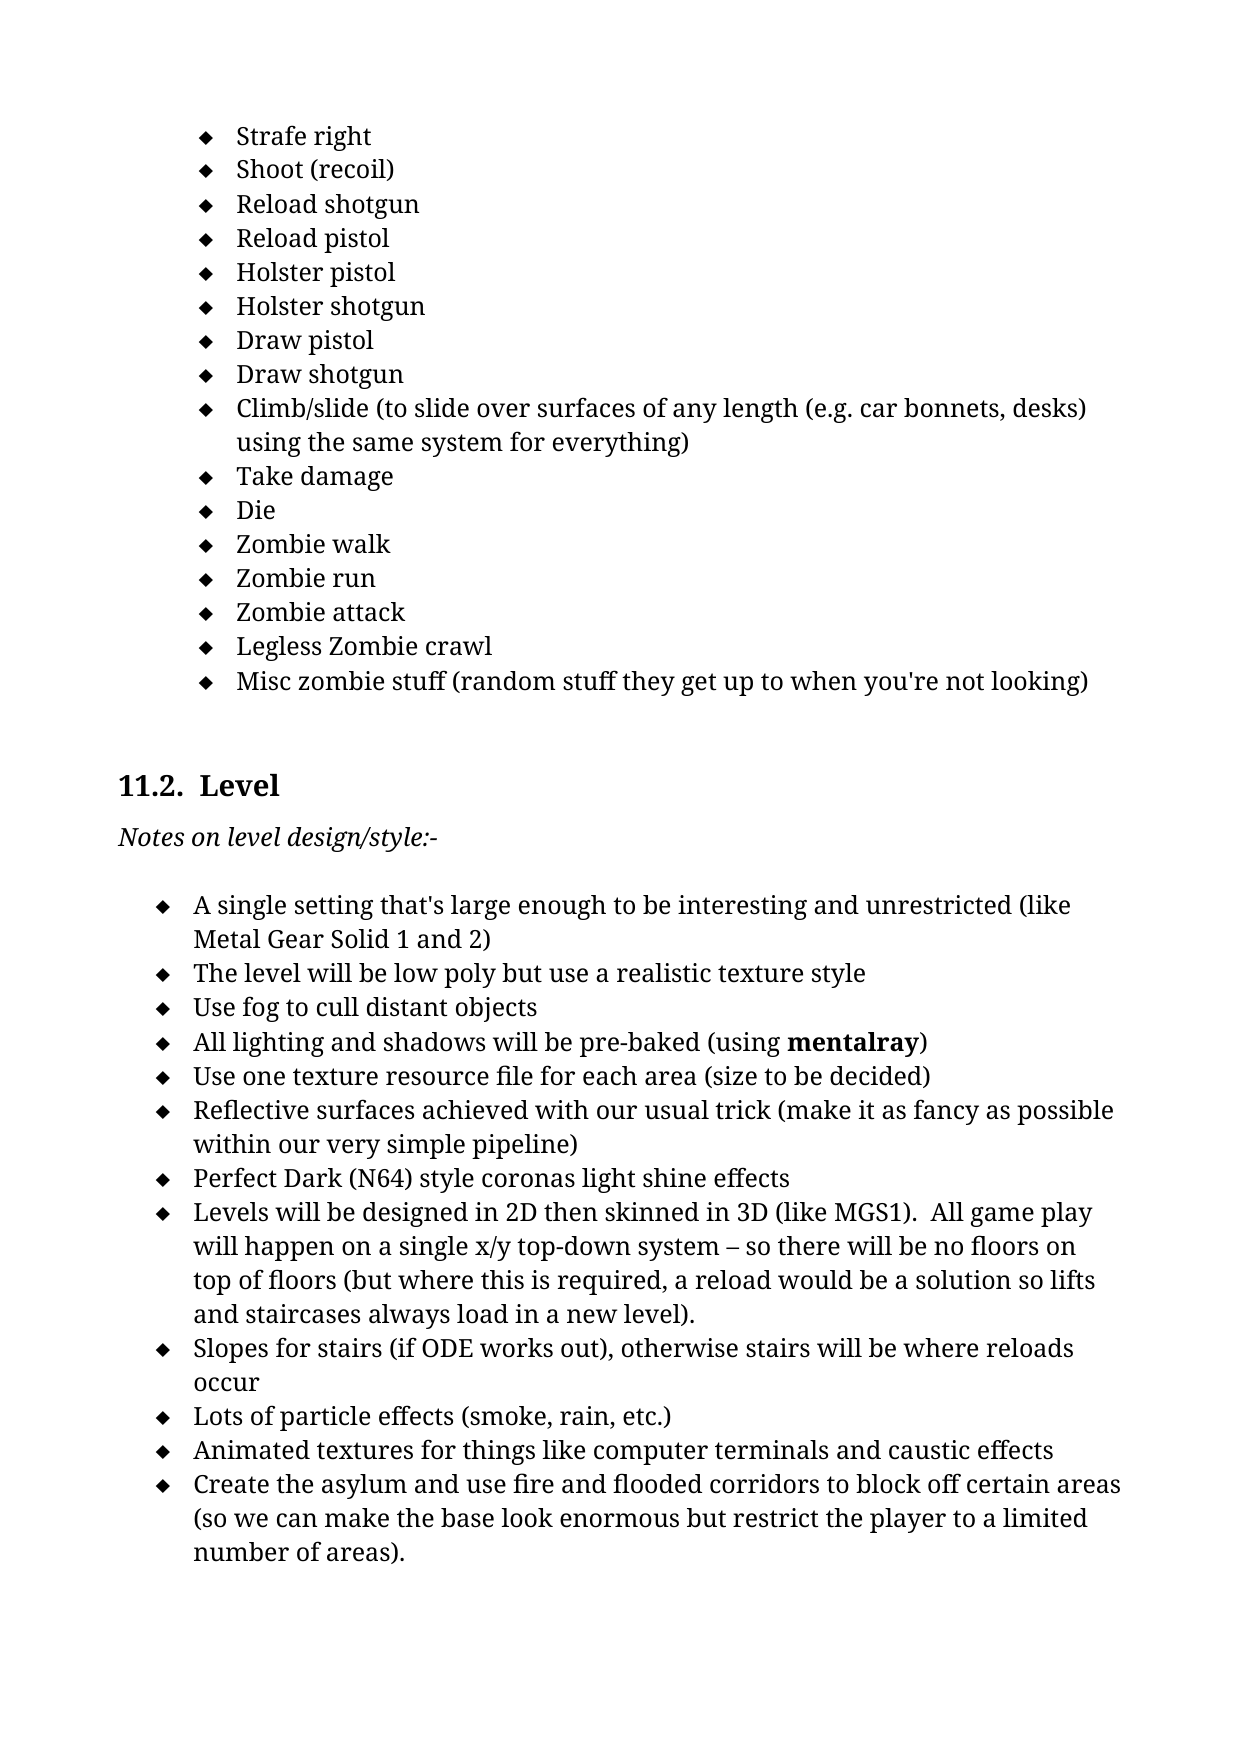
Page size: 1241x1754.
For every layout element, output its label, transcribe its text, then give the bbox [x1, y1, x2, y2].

list Slopes for stairs (if ODE works out), otherwise stairs will be where reloads occur [156, 1331, 1122, 1399]
list Misc zombie stuff (random stuff they get up to when you're not looking) [199, 663, 1122, 697]
list All lighting and shadows will be pre-baked (using mentalray) [156, 1024, 1122, 1058]
list Shoot (recoil) [199, 152, 1122, 186]
list The level will be low poly but use a realistic texture style [156, 956, 1122, 990]
list Zombie walk [199, 527, 1122, 561]
list Legless Zombie crawl [199, 629, 1122, 663]
list Reflective surfaces achieved with our usual trick (make it as fancy as possible within our very simple pipeline) [156, 1092, 1122, 1160]
list Use fog to cull distant objects [156, 990, 1122, 1024]
list Levels will be designed in 2D then skinned in 3D (like MGS1). All game play will happen on a single x/y top-down system – so there will be no floors on top of floors (but where this is required, a reload would be a solution so lifts and staircases always load in a new level). [156, 1194, 1122, 1331]
list Use one texture resource file for each area (size to be decided) [156, 1058, 1122, 1092]
list A single setting that's large enough to be interesting and unrestricted (like Metal Gear Solid 1 and 2) [156, 888, 1122, 956]
text Notes on level design/style:- [118, 820, 1122, 854]
list Reload pistol [199, 220, 1122, 254]
list Create the asylum and use fire and flooded corridors to block off certain areas (so we can make the base look enormous but restrict the player to a limited number of areas). [156, 1467, 1122, 1569]
list Lots of particle effects (smoke, rain, etc.) [156, 1399, 1122, 1433]
list Climb/slide (to slide over surfaces of any length (e.g. car bonnets, desks) using the same system for everything) [199, 391, 1122, 459]
list Take damage [199, 459, 1122, 493]
list Holster shotgun [199, 288, 1122, 322]
list Holster pistol [199, 254, 1122, 288]
list Strafe right [199, 118, 1122, 152]
list Draw pistol [199, 322, 1122, 357]
list Perfect Dark (N64) style coronas light shine effects [156, 1160, 1122, 1194]
list Animated textures for things like computer terminals and caustic effects [156, 1433, 1122, 1467]
list Zombie run [199, 561, 1122, 595]
subtitle Level [118, 765, 1122, 805]
list Reload shotgun [199, 186, 1122, 220]
list Zombie attack [199, 595, 1122, 629]
list Draw shotgun [199, 357, 1122, 391]
list Die [199, 493, 1122, 527]
